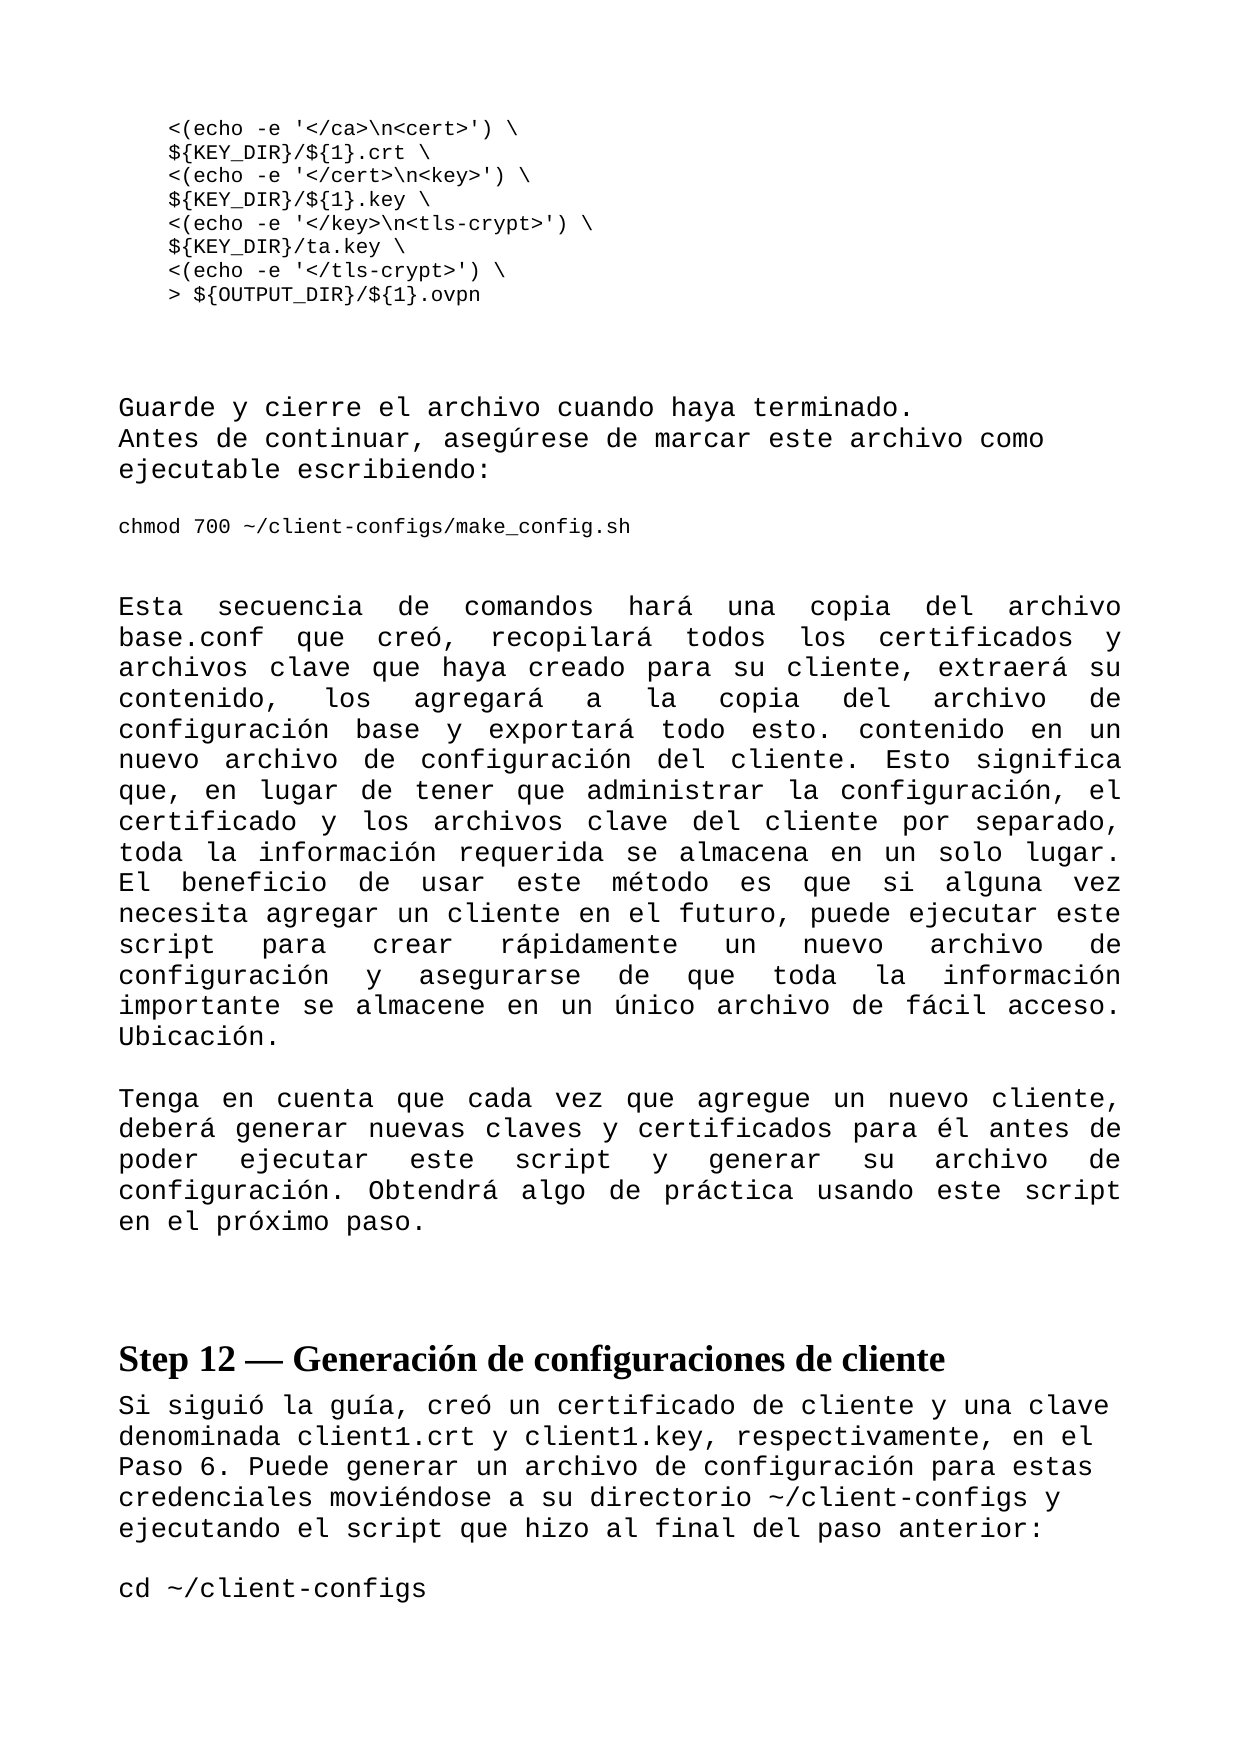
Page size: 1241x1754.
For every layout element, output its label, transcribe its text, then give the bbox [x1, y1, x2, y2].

text Esta secuencia de comandos hará una copia del archivo base.conf que creó, recopilará todos los certificados y archivos clave que haya creado para su cliente, extraerá su contenido, los agregará a la copia del archivo de configuración base y exportará todo esto. contenido en un nuevo archivo de configuración del cliente. Esto significa que, en lugar de tener que administrar la configuración, el certificado y los archivos clave del cliente por separado, toda la información requerida se almacena en un solo lugar. El beneficio de usar este método es que si alguna vez necesita agregar un cliente en el futuro, puede ejecutar este script para crear rápidamente un nuevo archivo de configuración y asegurarse de que toda la información importante se almacene en un único archivo de fácil acceso. Ubicación. [118, 593, 1122, 1054]
text > ${OUTPUT_DIR}/${1}.ovpn [118, 284, 1122, 307]
text Tenga en cuenta que cada vez que agregue un nuevo cliente, deberá generar nuevas claves y certificados para él antes de poder ejecutar este script y generar su archivo de configuración. Obtendrá algo de práctica usando este script en el próximo paso. [118, 1084, 1122, 1238]
text Antes de continuar, asegúrese de marcar este archivo como ejecutable escribiendo: [118, 425, 1122, 486]
text <(echo -e '</cert>\n<key>') \ [118, 165, 1122, 189]
text ${KEY_DIR}/ta.key \ [118, 236, 1122, 260]
text <(echo -e '</tls-crypt>') \ [118, 260, 1122, 284]
text Guarde y cierre el archivo cuando haya terminado. [118, 394, 1122, 425]
text Si siguió la guía, creó un certificado de cliente y una clave denominada client1.crt y client1.key, respectivamente, en el Paso 6. Puede generar un archivo de configuración para estas credenciales moviéndose a su directorio ~/client-configs y ejecutando el script que hizo al final del paso anterior: [118, 1392, 1122, 1545]
text cd ~/client-configs [118, 1575, 1122, 1605]
text <(echo -e '</ca>\n<cert>') \ [118, 118, 1122, 142]
text ${KEY_DIR}/${1}.crt \ [118, 142, 1122, 165]
text chmod 700 ~/client-configs/make_config.sh [118, 516, 1122, 539]
text ${KEY_DIR}/${1}.key \ [118, 189, 1122, 213]
text <(echo -e '</key>\n<tls-crypt>') \ [118, 213, 1122, 236]
subtitle Step 12 — Generación de configuraciones de cliente [118, 1336, 1122, 1379]
